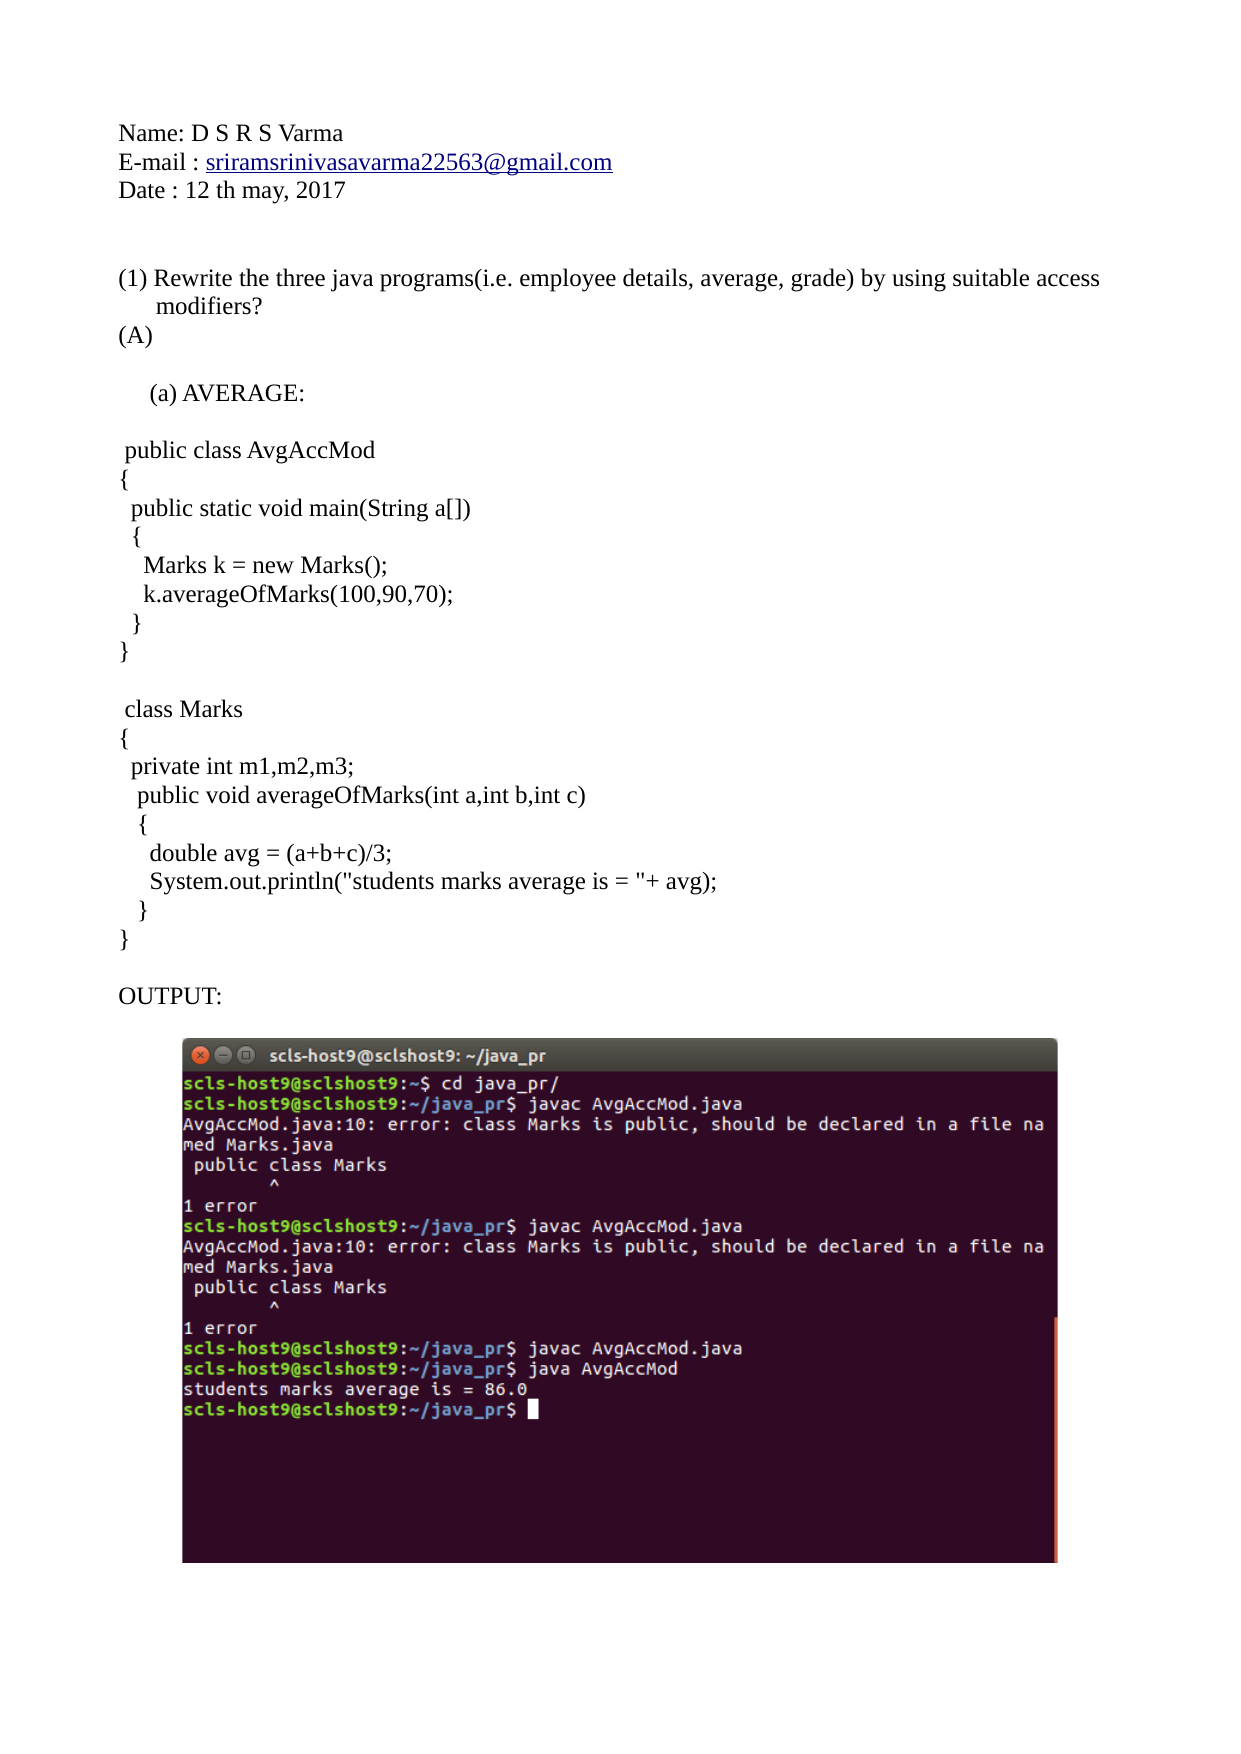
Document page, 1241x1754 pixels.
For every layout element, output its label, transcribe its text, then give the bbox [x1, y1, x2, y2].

text } [118, 924, 1122, 953]
text { [118, 464, 1122, 493]
text } [118, 608, 1122, 636]
text k.averageOfMarks(100,90,70); [118, 579, 1122, 608]
text (1) Rewrite the three java programs(i.e. employee details, average, grade) by using suitable access [118, 263, 1122, 291]
text public void averageOfMarks(int a,int b,int c) [118, 780, 1122, 809]
text private int m1,m2,m3; [118, 751, 1122, 780]
picture [182, 1038, 1058, 1563]
text { [118, 521, 1122, 550]
text public class AvgAccMod [118, 435, 1122, 464]
text class Marks [118, 694, 1122, 723]
text System.out.println("students marks average is = "+ avg); [118, 866, 1122, 895]
text { [118, 809, 1122, 838]
text } [118, 895, 1122, 924]
text Marks k = new Marks(); [118, 550, 1122, 579]
text OUTPUT: [118, 981, 1122, 1010]
text double avg = (a+b+c)/3; [118, 838, 1122, 866]
text modifiers? [118, 291, 1122, 320]
text (a) AVERAGE: [118, 378, 1122, 406]
text (A) [118, 320, 1122, 349]
text { [118, 723, 1122, 751]
text } [118, 636, 1122, 665]
text public static void main(String a[]) [118, 493, 1122, 521]
